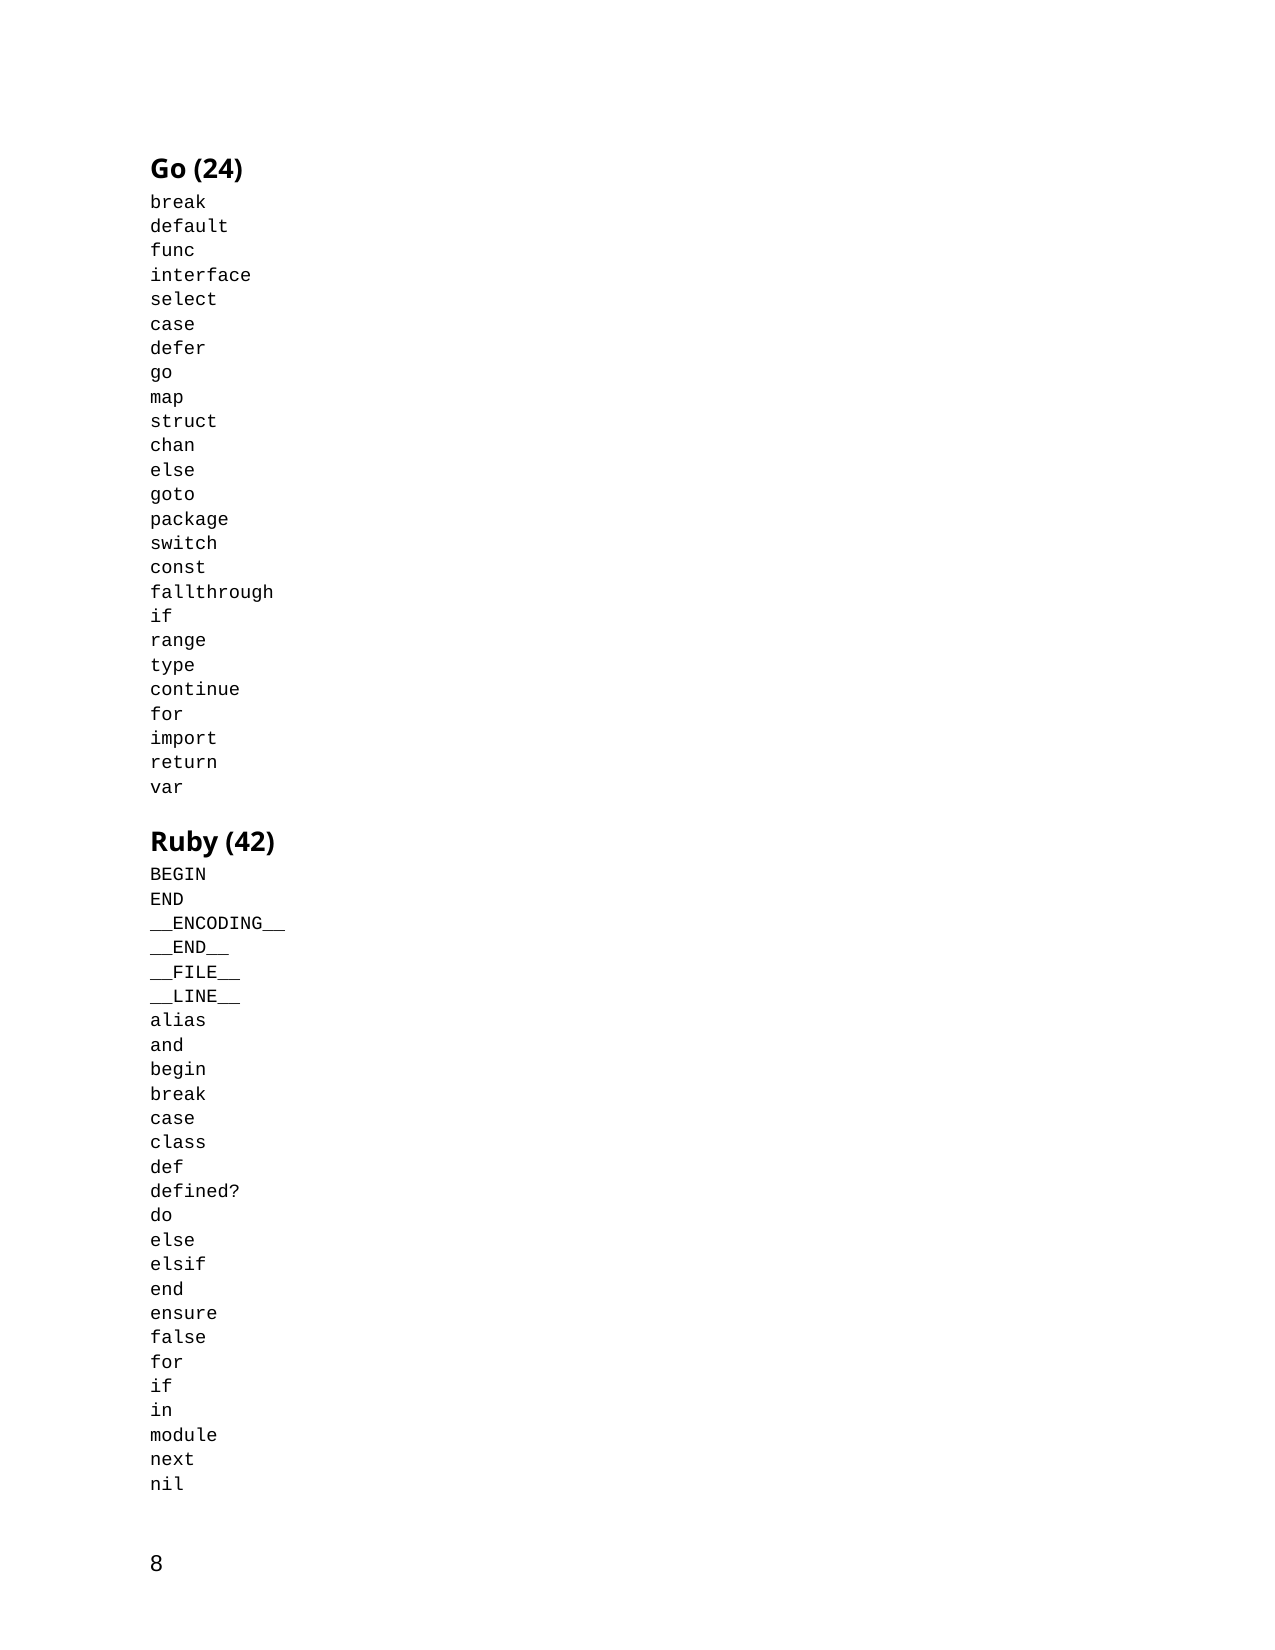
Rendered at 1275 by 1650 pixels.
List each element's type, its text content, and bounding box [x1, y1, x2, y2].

subtitle else [150, 461, 1125, 482]
subtitle select [150, 290, 1125, 311]
text end [150, 1279, 1125, 1301]
text else [150, 1231, 1125, 1252]
text for [150, 1352, 1125, 1374]
subtitle fallthrough [150, 582, 1125, 604]
subtitle type [150, 656, 1125, 677]
text module [150, 1426, 1125, 1447]
text __FILE__ [150, 962, 1125, 984]
text and [150, 1036, 1125, 1057]
text in [150, 1401, 1125, 1422]
subtitle var [150, 777, 1125, 799]
text false [150, 1328, 1125, 1349]
subtitle map [150, 387, 1125, 409]
text do [150, 1206, 1125, 1227]
subtitle case [150, 314, 1125, 336]
subtitle Go (24) [150, 150, 1125, 187]
subtitle break [150, 192, 1125, 214]
text nil [150, 1474, 1125, 1496]
subtitle interface [150, 266, 1125, 287]
text END [150, 889, 1125, 911]
subtitle defer [150, 339, 1125, 360]
text __END__ [150, 938, 1125, 959]
text alias [150, 1011, 1125, 1032]
subtitle continue [150, 680, 1125, 701]
text ensure [150, 1304, 1125, 1325]
subtitle goto [150, 485, 1125, 506]
text __LINE__ [150, 987, 1125, 1008]
subtitle default [150, 217, 1125, 238]
subtitle for [150, 704, 1125, 726]
text if [150, 1377, 1125, 1398]
subtitle go [150, 363, 1125, 384]
text __ENCODING__ [150, 914, 1125, 935]
text defined? [150, 1182, 1125, 1203]
subtitle package [150, 509, 1125, 531]
subtitle if [150, 607, 1125, 628]
text next [150, 1450, 1125, 1471]
subtitle chan [150, 436, 1125, 457]
text break [150, 1084, 1125, 1106]
subtitle Ruby (42) [150, 823, 1125, 859]
subtitle func [150, 241, 1125, 262]
text case [150, 1109, 1125, 1130]
text begin [150, 1060, 1125, 1081]
subtitle switch [150, 534, 1125, 555]
subtitle return [150, 753, 1125, 774]
text class [150, 1133, 1125, 1154]
subtitle struct [150, 412, 1125, 433]
subtitle import [150, 729, 1125, 750]
text BEGIN [150, 865, 1125, 886]
text elsif [150, 1255, 1125, 1276]
subtitle range [150, 631, 1125, 652]
text def [150, 1157, 1125, 1179]
subtitle const [150, 558, 1125, 579]
